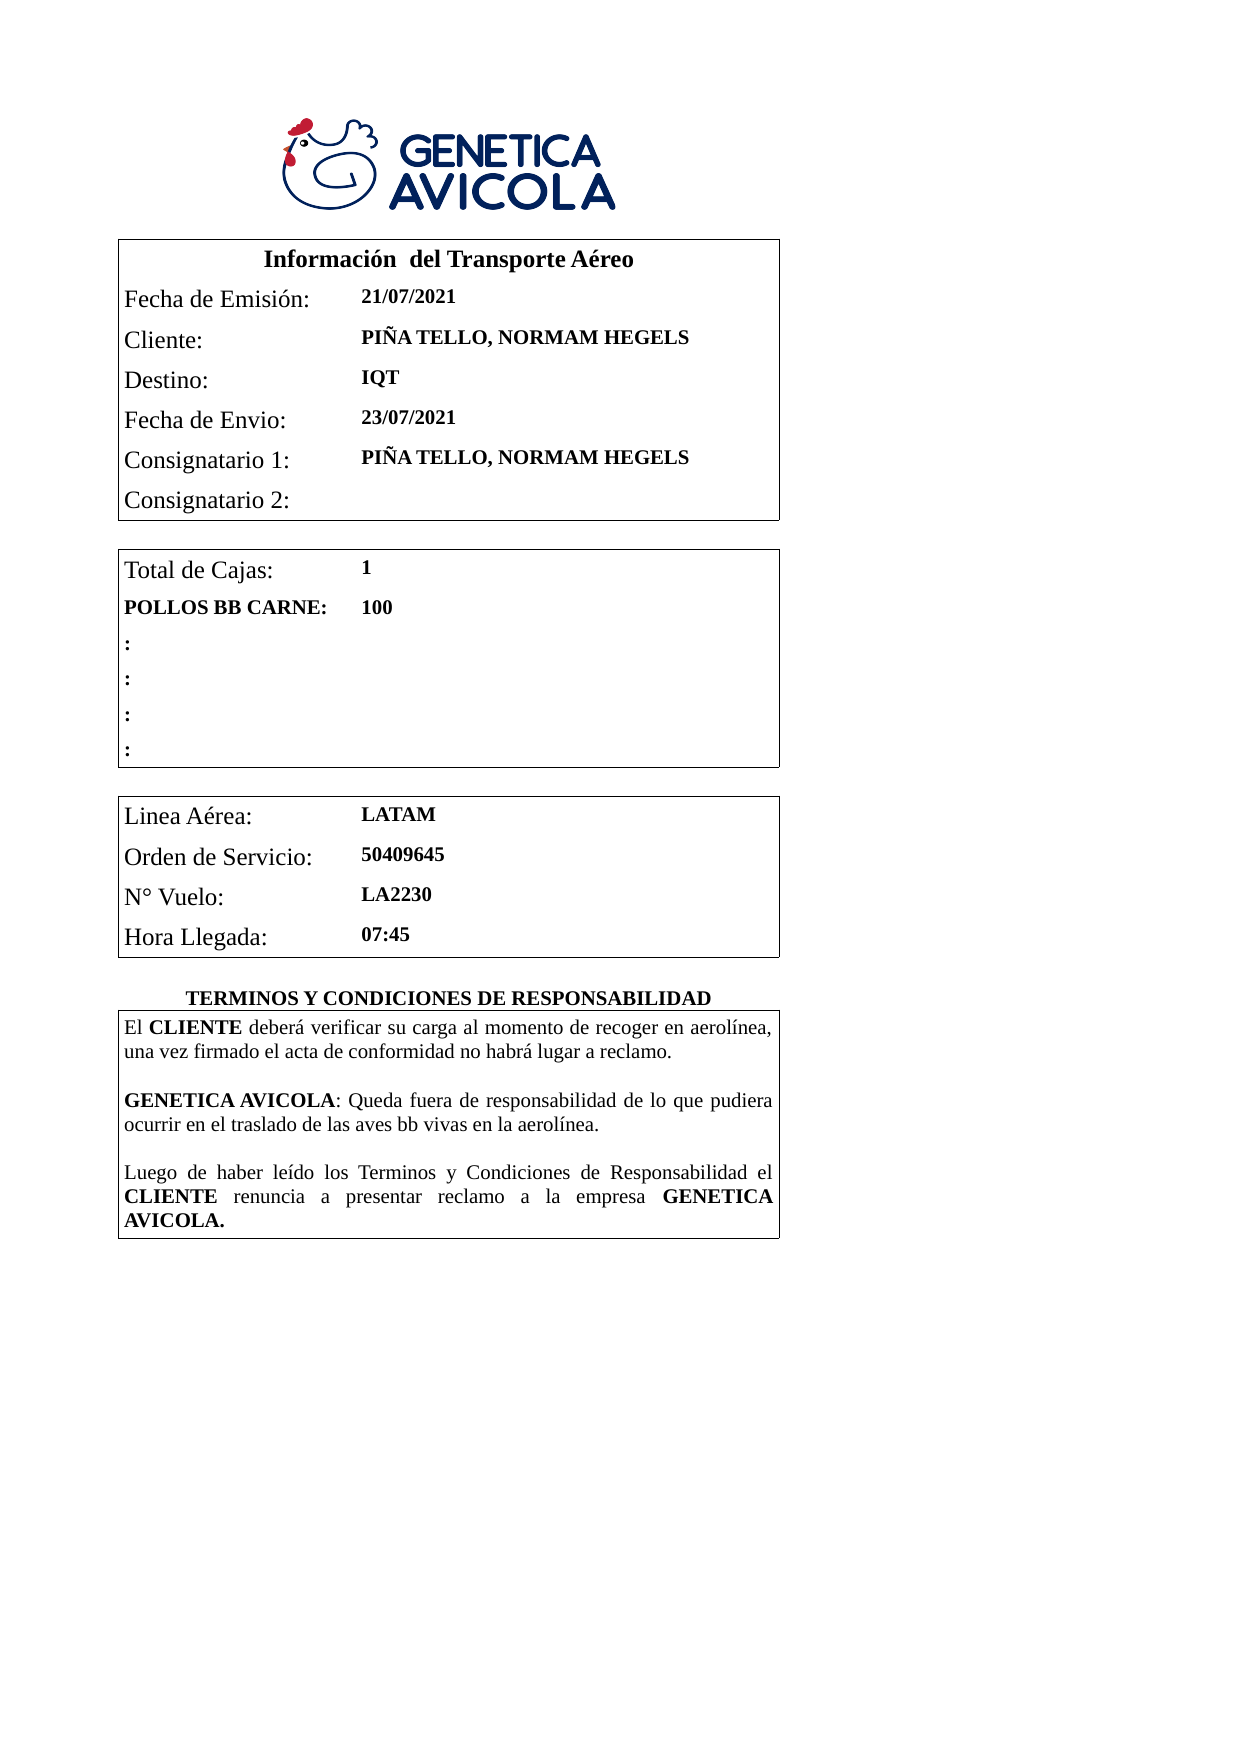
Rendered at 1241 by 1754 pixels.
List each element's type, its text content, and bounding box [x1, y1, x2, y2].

table_cell LA2230 [356, 876, 779, 916]
table_cell Destino: [119, 359, 356, 399]
table_cell POLLOS BB CARNE: [119, 589, 356, 625]
table_cell : [119, 625, 356, 660]
table_cell [356, 660, 779, 696]
table_cell [356, 521, 779, 549]
table_cell TERMINOS Y CONDICIONES DE RESPONSABILIDAD [118, 958, 779, 1009]
table_cell : [119, 696, 356, 731]
table_cell Total de Cajas: [119, 550, 356, 589]
table_cell 23/07/2021 [356, 399, 779, 439]
table_cell Linea Aérea: [119, 797, 356, 836]
table_cell 07:45 [356, 916, 779, 957]
table_cell [356, 625, 779, 660]
table_cell 100 [356, 589, 779, 625]
table_cell 21/07/2021 [356, 279, 779, 319]
table_cell IQT [356, 359, 779, 399]
table_cell Hora Llegada: [119, 916, 356, 957]
table_cell El CLIENTE deberá verificar su carga al momento de recoger en aerolínea, una vez firmado el acta de conformidad no habrá lugar a reclamo. GENETICA AVICOLA: Queda fuera de responsabilidad de lo que pudiera ocurrir en el traslado de las aves bb vivas en la aerolínea. Luego de haber leído los Terminos y Condiciones de Responsabilidad el CLIENTE renuncia a presentar reclamo a la empresa GENETICA AVICOLA. [119, 1011, 779, 1238]
table_cell Cliente: [119, 319, 356, 359]
table_cell 1 [356, 550, 779, 589]
table_cell PIÑA TELLO, NORMAM HEGELS [356, 319, 779, 359]
table_cell [118, 768, 356, 796]
table_cell [356, 696, 779, 731]
table_cell N° Vuelo: [119, 876, 356, 916]
table_cell LATAM [356, 797, 779, 836]
table_cell Orden de Servicio: [119, 836, 356, 876]
table_cell [118, 521, 356, 549]
table_cell : [119, 660, 356, 696]
table_cell Fecha de Envio: [119, 399, 356, 439]
table_cell Consignatario 2: [119, 480, 356, 520]
table_cell PIÑA TELLO, NORMAM HEGELS [356, 440, 779, 480]
table_cell Consignatario 1: [119, 440, 356, 480]
table_cell [356, 731, 779, 767]
table_header Información del Transporte Aéreo [119, 240, 779, 279]
table_cell Fecha de Emisión: [119, 279, 356, 319]
table_cell : [119, 731, 356, 767]
table_cell 50409645 [356, 836, 779, 876]
table_cell [356, 768, 779, 796]
table_cell [356, 480, 779, 520]
picture [282, 118, 616, 210]
